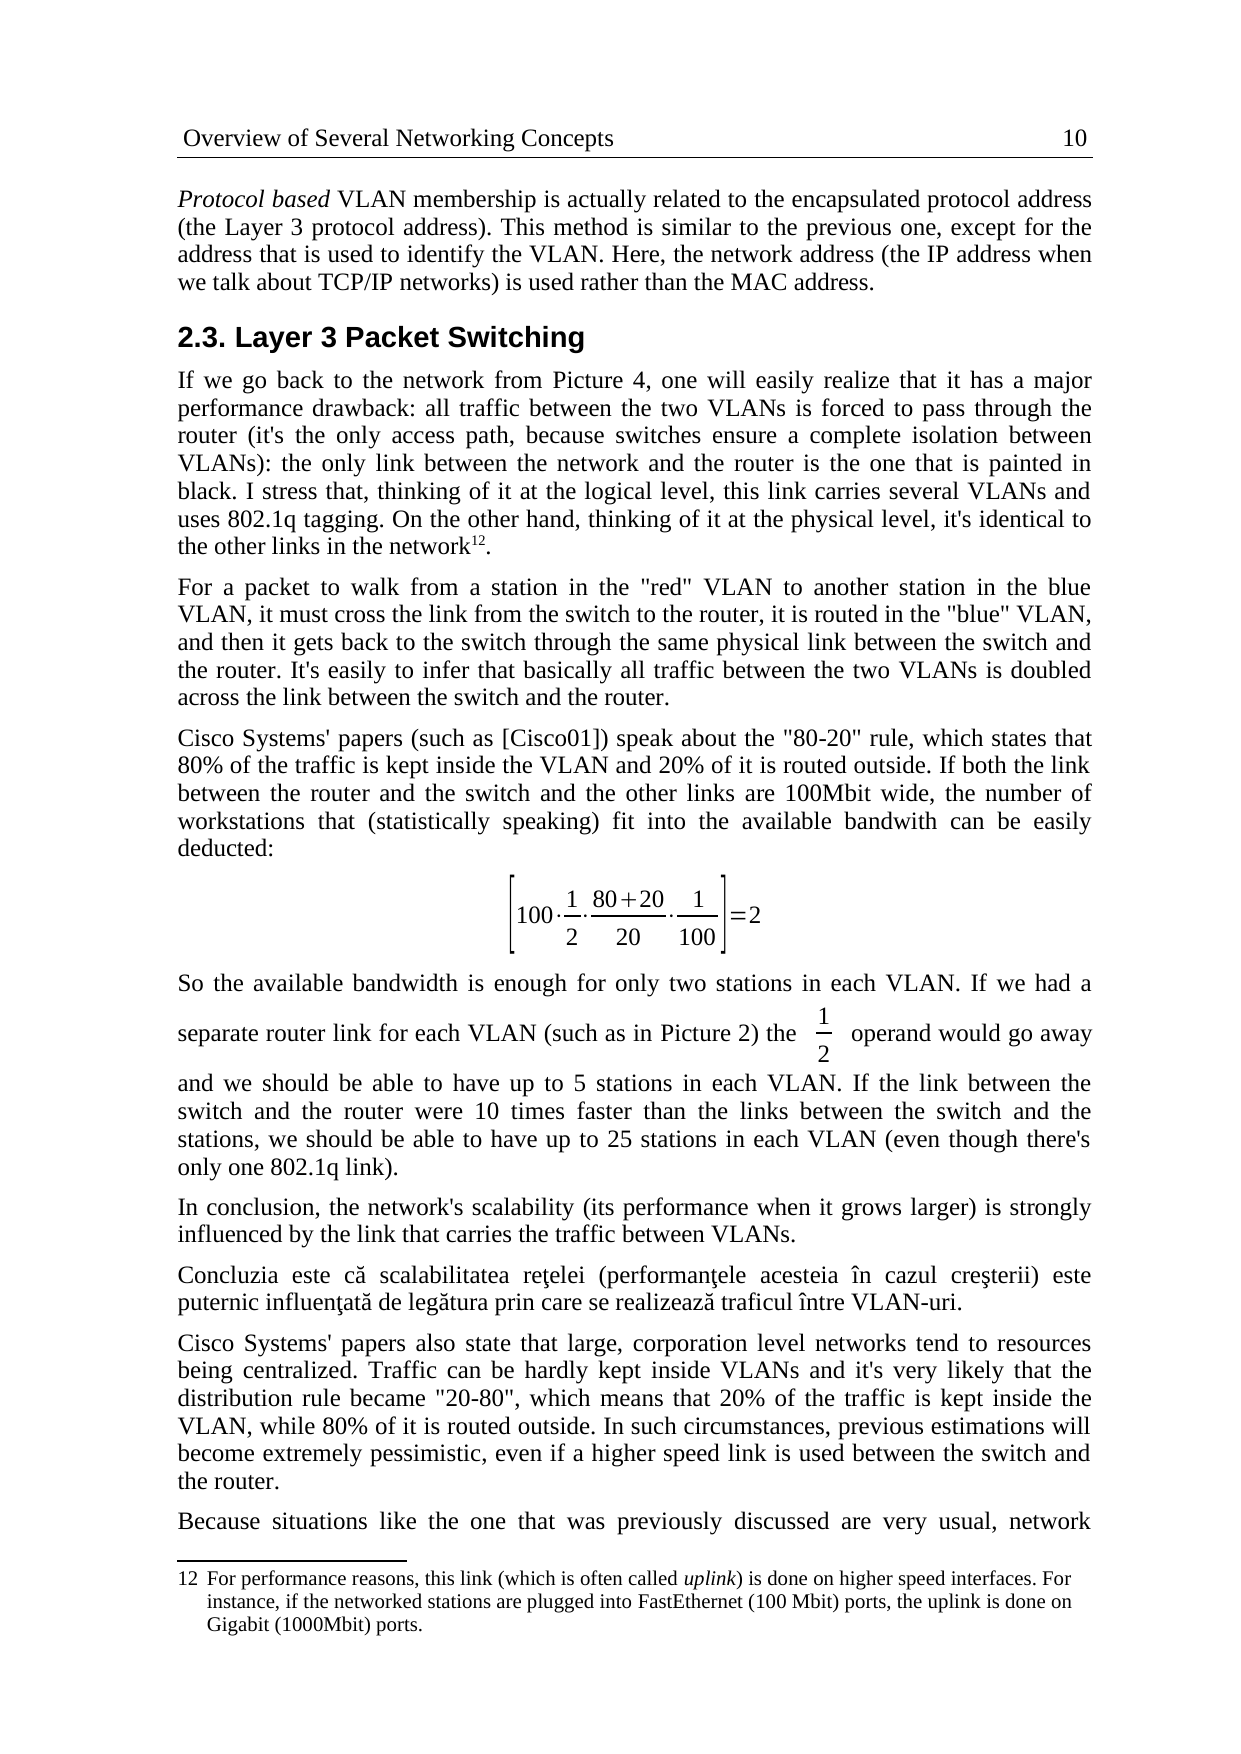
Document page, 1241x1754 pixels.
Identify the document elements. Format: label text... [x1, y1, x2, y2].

text Protocol based VLAN membership is actually related to the encapsulated protocol address (the Layer 3 protocol address). This method is similar to the previous one, except for the address that is used to identify the VLAN. Here, the network address (the IP address when we talk about TCP/IP networks) is used rather than the MAC address. [177, 185, 1093, 296]
subtitle Layer 3 Packet Switching [177, 321, 1093, 354]
text Because situations like the one that was previously discussed are very usual, network [177, 1507, 1093, 1535]
text So the available bandwidth is enough for only two stations in each VLAN. If we had a separate router link for each VLAN (such as in Picture 2) theoperand would go away and we should be able to have up to 5 stations in each VLAN. If the link between the switch and the router were 10 times faster than the links between the switch and the stations, we should be able to have up to 25 stations in each VLAN (even though there's only one 802.1q link). [177, 969, 1093, 1180]
text For a packet to walk from a station in the "red" VLAN to another station in the blue VLAN, it must cross the link from the switch to the router, it is routed in the "blue" VLAN, and then it gets back to the switch through the same physical link between the switch and the router. It's easily to infer that basically all traffic between the two VLANs is doubled across the link between the switch and the router. [177, 573, 1093, 711]
text In conclusion, the network's scalability (its performance when it grows larger) is strongly influenced by the link that carries the traffic between VLANs. [177, 1193, 1093, 1248]
text Concluzia este că scalabilitatea reţelei (performanţele acesteia în cazul creşterii) este puternic influenţată de legătura prin care se realizează traficul între VLAN‑uri. [177, 1261, 1093, 1316]
text If we go back to the network from Picture 4, one will easily realize that it has a major performance drawback: all traffic between the two VLANs is forced to pass through the router (it's the only access path, because switches ensure a complete isolation between VLANs): the only link between the network and the router is the one that is painted in black. I stress that, thinking of it at the logical level, this link carries several VLANs and uses 802.1q tagging. On the other hand, thinking of it at the physical level, it's identical to the other links in the network. [177, 366, 1093, 560]
text For performance reasons, this link (which is often called uplink) is done on higher speed interfaces. For instance, if the networked stations are plugged into FastEthernet (100 Mbit) ports, the uplink is done on Gigabit (1000Mbit) ports. [177, 1567, 1093, 1636]
text Cisco Systems' papers (such as [Cisco01]) speak about the "80‑20" rule, which states that 80% of the traffic is kept inside the VLAN and 20% of it is routed outside. If both the link between the router and the switch and the other links are 100Mbit wide, the number of workstations that (statistically speaking) fit into the available bandwith can be easily deducted: [177, 724, 1093, 862]
text Cisco Systems' papers also state that large, corporation level networks tend to resources being centralized. Traffic can be hardly kept inside VLANs and it's very likely that the distribution rule became "20‑80", which means that 20% of the traffic is kept inside the VLAN, while 80% of it is routed outside. In such circumstances, previous estimations will become extremely pessimistic, even if a higher speed link is used between the switch and the router. [177, 1329, 1093, 1495]
